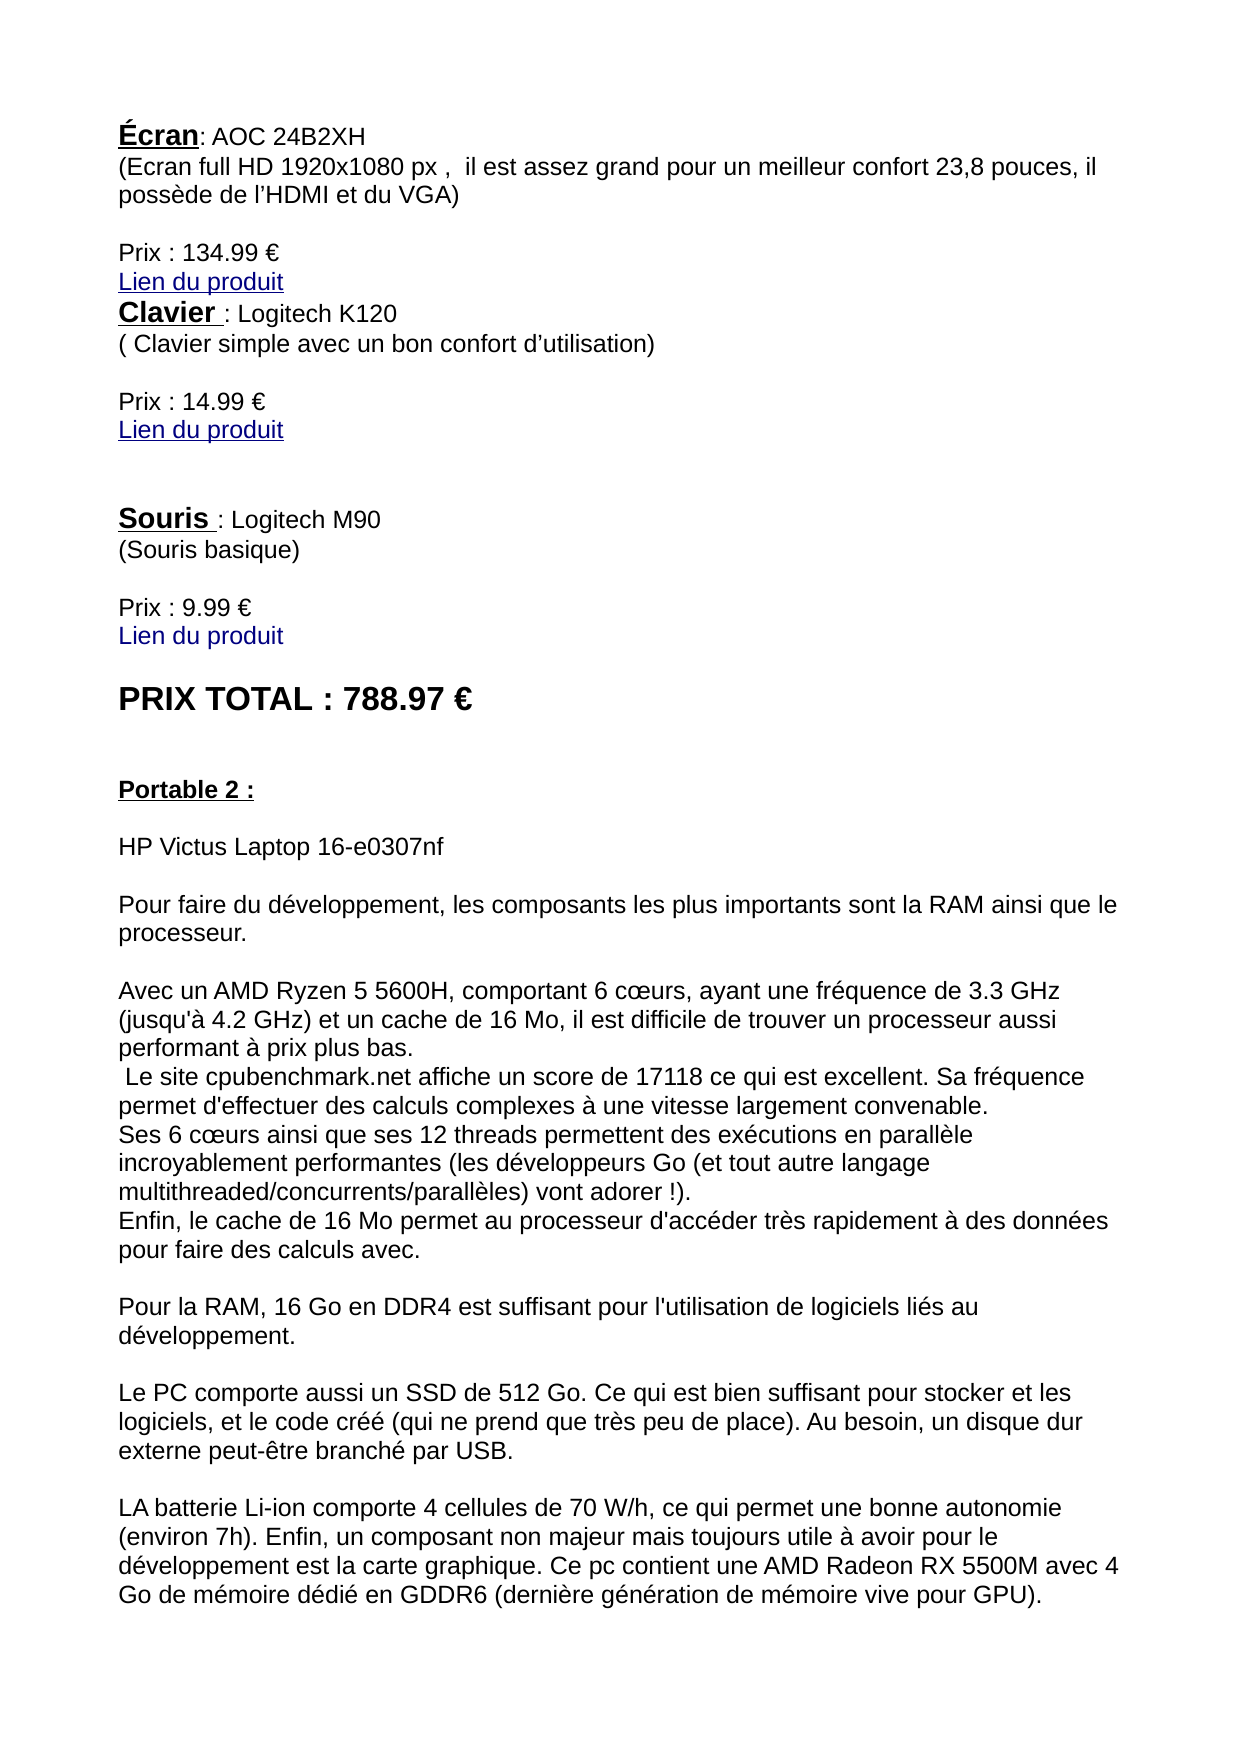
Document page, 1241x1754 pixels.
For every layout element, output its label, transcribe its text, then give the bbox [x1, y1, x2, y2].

text Souris : Logitech M90 [118, 501, 1122, 535]
text Pour la RAM, 16 Go en DDR4 est suffisant pour l'utilisation de logiciels liés au développement. [118, 1292, 1122, 1350]
text Lien du produit [118, 267, 1122, 295]
text PRIX TOTAL : 788.97 € [118, 679, 1122, 717]
text Avec un AMD Ryzen 5 5600H, comportant 6 cœurs, ayant une fréquence de 3.3 GHz (jusqu'à 4.2 GHz) et un cache de 16 Mo, il est difficile de trouver un processeur aussi performant à prix plus bas. [118, 976, 1122, 1062]
text Prix : 134.99 € [118, 238, 1122, 267]
text Pour faire du développement, les composants les plus importants sont la RAM ainsi que le processeur. [118, 890, 1122, 947]
text (Souris basique) [118, 535, 1122, 564]
text Prix : 14.99 € [118, 386, 1122, 415]
text HP Victus Laptop 16-e0307nf [118, 832, 1122, 861]
text (Ecran full HD 1920x1080 px , il est assez grand pour un meilleur confort 23,8 pouces, il possède de l’HDMI et du VGA) [118, 152, 1122, 209]
text Ses 6 cœurs ainsi que ses 12 threads permettent des exécutions en parallèle incroyablement performantes (les développeurs Go (et tout autre langage multithreaded/concurrents/parallèles) vont adorer !). [118, 1120, 1122, 1206]
text Portable 2 : [118, 775, 1122, 803]
text Lien du produit [118, 415, 1122, 444]
text Lien du produit [118, 621, 1122, 650]
text ( Clavier simple avec un bon confort d’utilisation) [118, 329, 1122, 358]
text Clavier : Logitech K120 [118, 295, 1122, 329]
text LA batterie Li-ion comporte 4 cellules de 70 W/h, ce qui permet une bonne autonomie (environ 7h). Enfin, un composant non majeur mais toujours utile à avoir pour le développement est la carte graphique. Ce pc contient une AMD Radeon RX 5500M avec 4 Go de mémoire dédié en GDDR6 (dernière génération de mémoire vive pour GPU). [118, 1493, 1122, 1608]
text Le site cpubenchmark.net affiche un score de 17118 ce qui est excellent. Sa fréquence permet d'effectuer des calculs complexes à une vitesse largement convenable. [118, 1062, 1122, 1120]
text Enfin, le cache de 16 Mo permet au processeur d'accéder très rapidement à des données pour faire des calculs avec. [118, 1206, 1122, 1263]
text Prix : 9.99 € [118, 592, 1122, 621]
text Écran: AOC 24B2XH [118, 118, 1122, 152]
text Le PC comporte aussi un SSD de 512 Go. Ce qui est bien suffisant pour stocker et les logiciels, et le code créé (qui ne prend que très peu de place). Au besoin, un disque dur externe peut-être branché par USB. [118, 1378, 1122, 1465]
